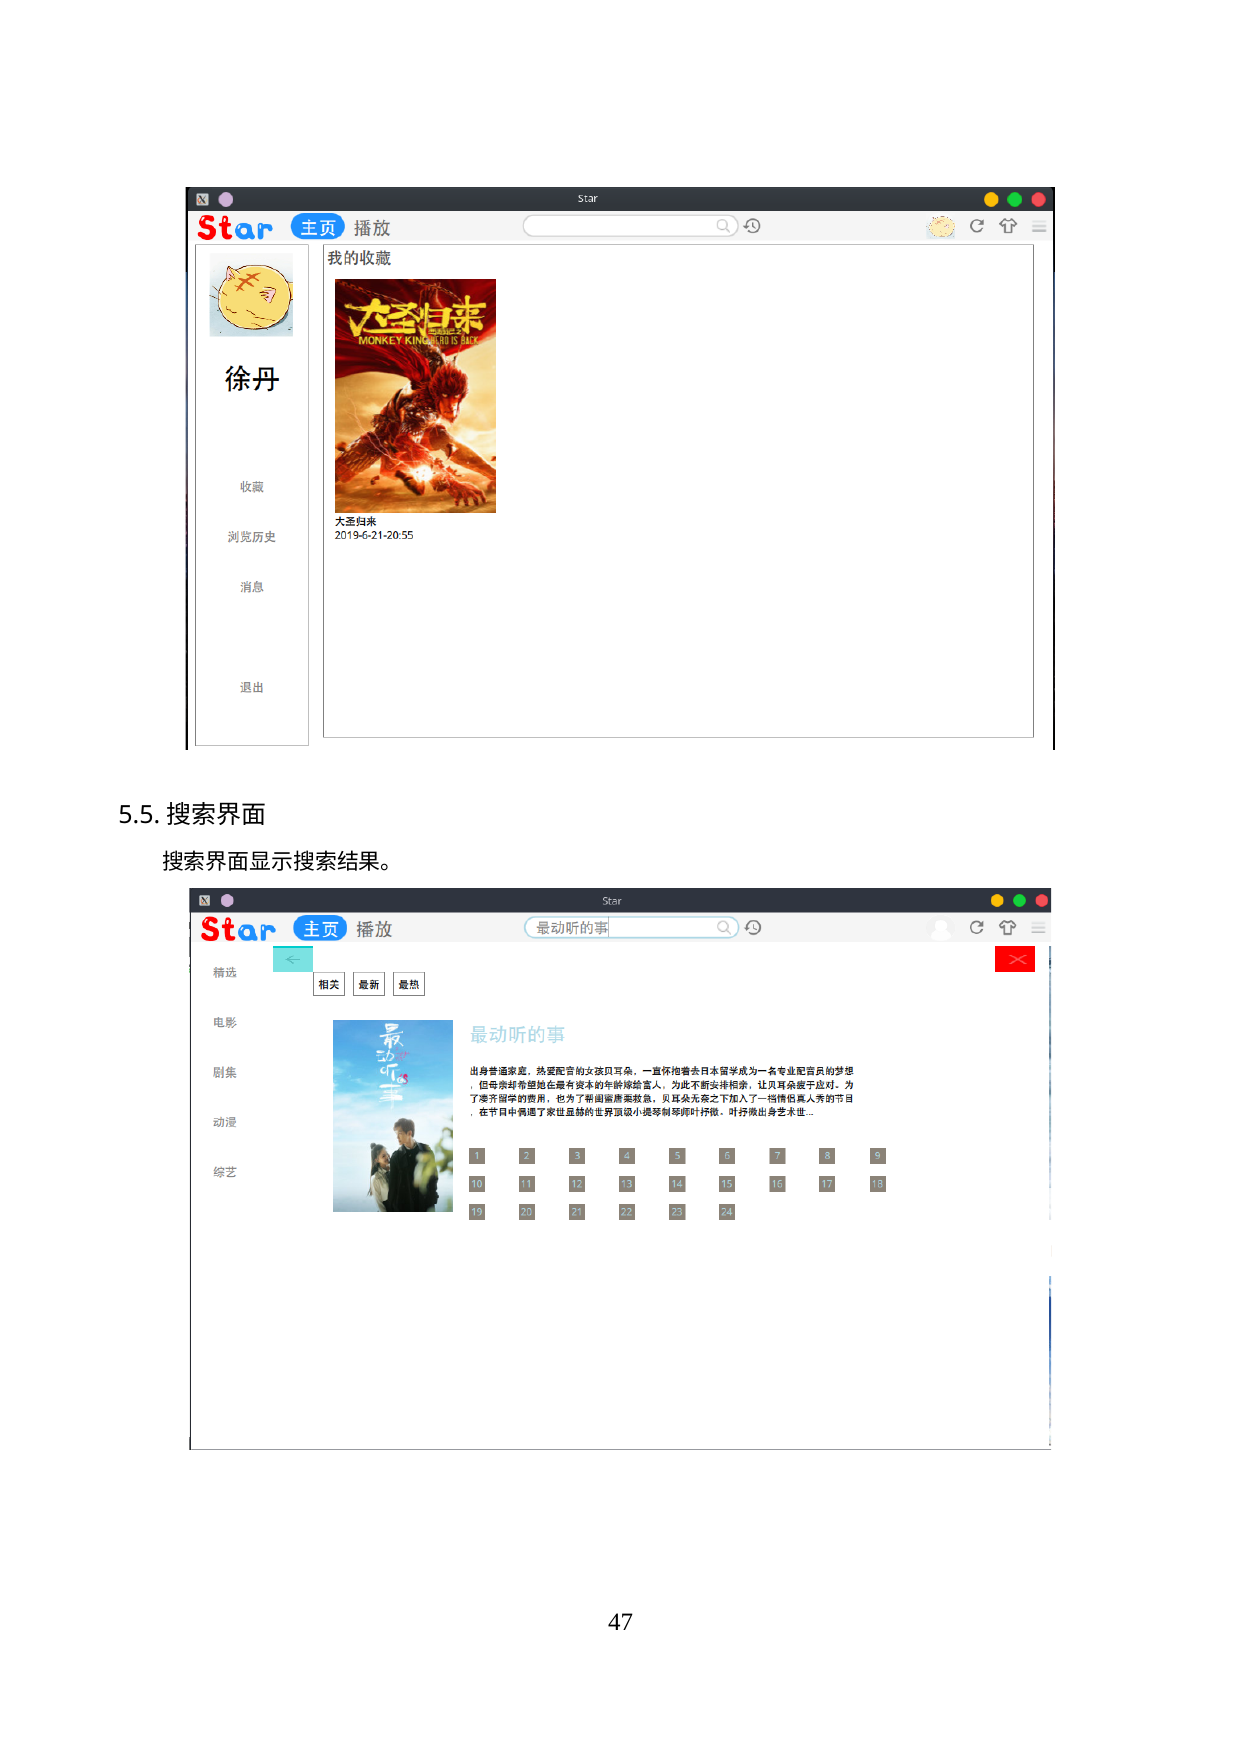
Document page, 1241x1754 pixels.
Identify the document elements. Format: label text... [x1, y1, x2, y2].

picture [185, 187, 1055, 750]
subtitle 搜索界面 [118, 794, 1123, 831]
text 搜索界面显示搜索结果。 [118, 844, 1123, 876]
picture [189, 888, 1052, 1450]
